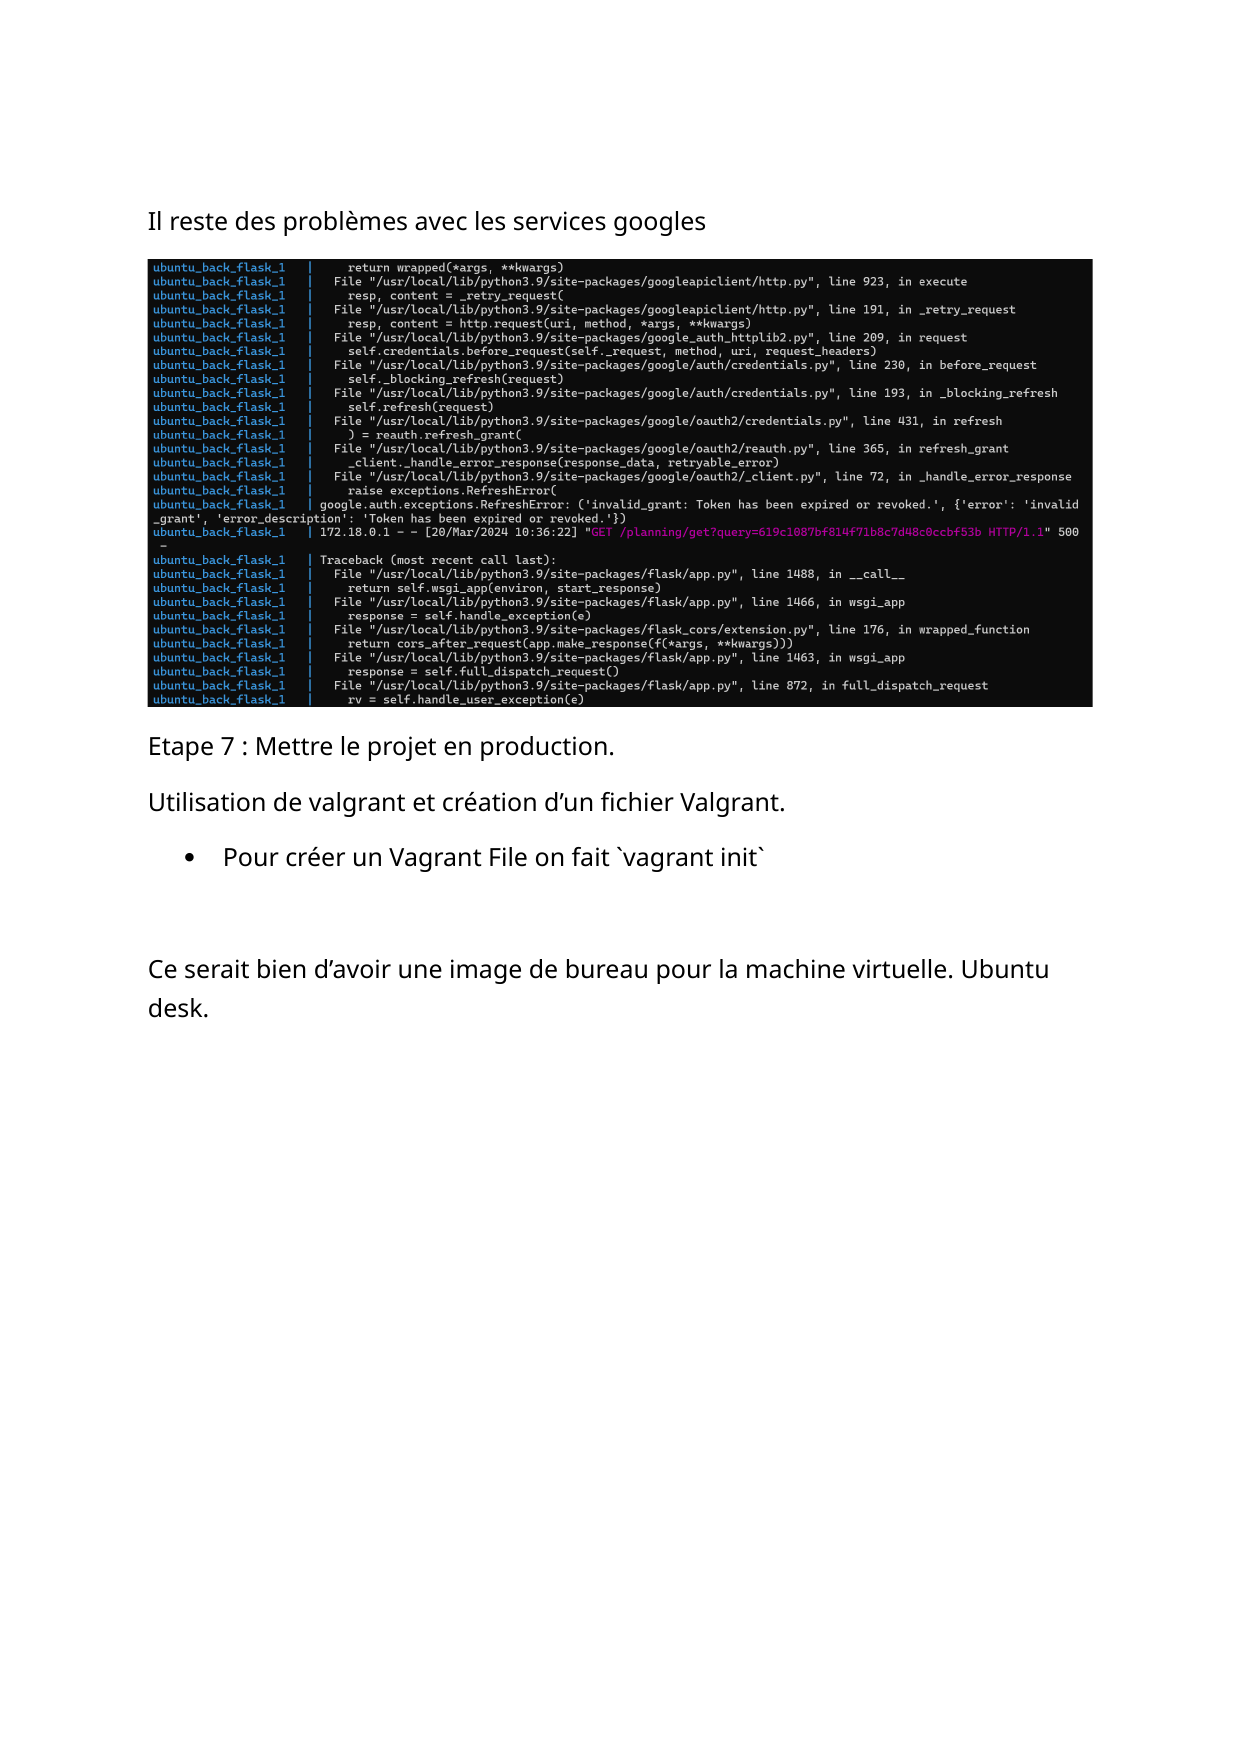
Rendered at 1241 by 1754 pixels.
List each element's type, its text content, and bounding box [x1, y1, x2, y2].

list Pour créer un Vagrant File on fait `vagrant init` [185, 840, 1093, 874]
text Il reste des problèmes avec les services googles [148, 203, 1093, 237]
text Etape 7 : Mettre le projet en production. [148, 728, 1093, 762]
text Utilisation de valgrant et création d’un fichier Valgrant. [148, 784, 1093, 818]
text Ce serait bien d’avoir une image de bureau pour la machine virtuelle. Ubuntu desk. [148, 952, 1093, 1025]
